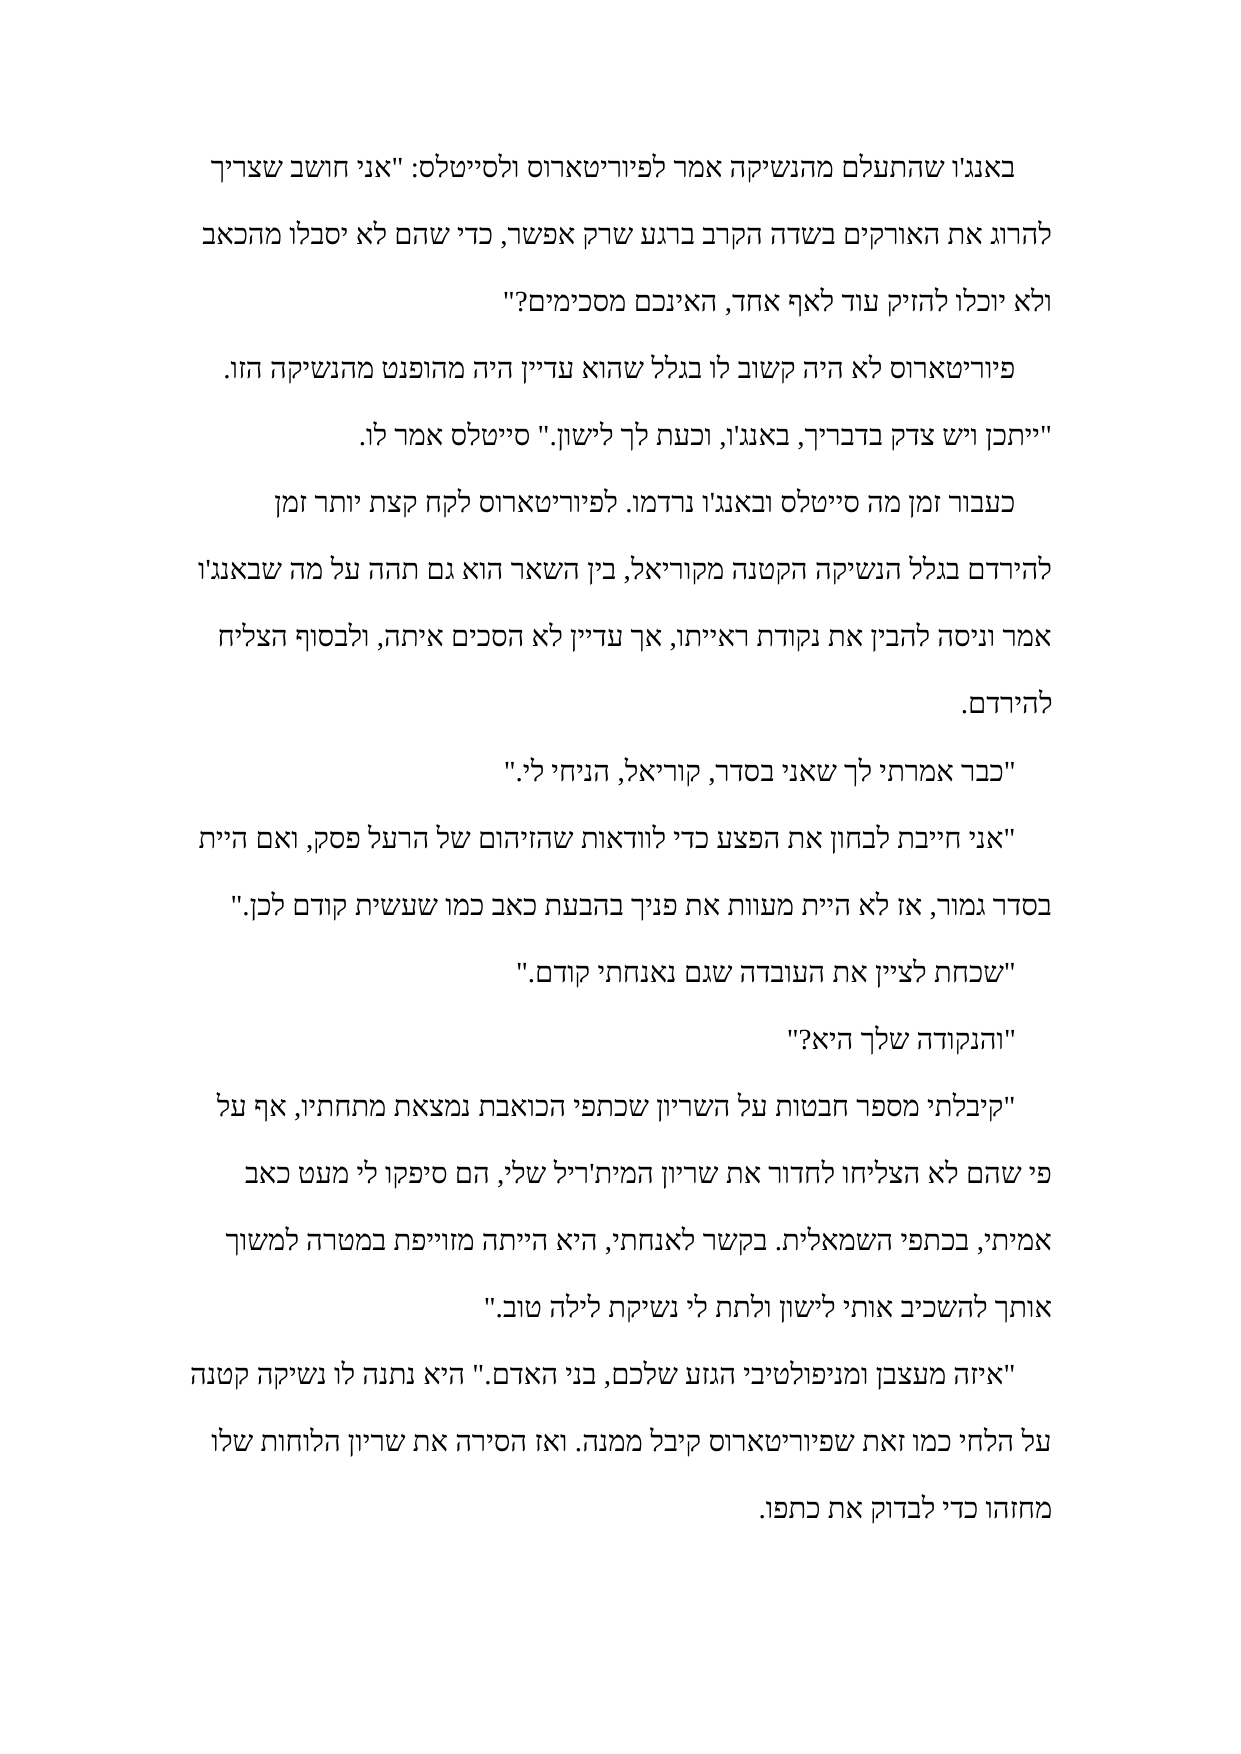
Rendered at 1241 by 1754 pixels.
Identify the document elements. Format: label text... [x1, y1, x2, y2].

text פיוריטארוס לא היה קשוב לו בגלל שהוא עדיין היה מהופנט מהנשיקה הזו. "ייתכן ויש צדק בדבריך, באנג'ו, וכעת לך לישון." סייטלס אמר לו. [187, 351, 1053, 452]
text "איזה מעצבן ומניפולטיבי הגזע שלכם, בני האדם." היא נתנה לו נשיקה קטנה על הלחי כמו זאת שפיוריטארוס קיבל ממנה. ואז הסירה את שריון הלוחות שלו מחזהו כדי לבדוק את כתפו. [187, 1357, 1053, 1525]
text באנג'ו שהתעלם מהנשיקה אמר לפיוריטארוס ולסייטלס: "אני חושב שצריך להרוג את האורקים בשדה הקרב ברגע שרק אפשר, כדי שהם לא יסבלו מהכאב ולא יוכלו להזיק עוד לאף אחד, האינכם מסכימים?" [187, 150, 1053, 318]
text כעבור זמן מה סייטלס ובאנג'ו נרדמו. לפיוריטארוס לקח קצת יותר זמן להירדם בגלל הנשיקה הקטנה מקוריאל, בין השאר הוא גם תהה על מה שבאנג'ו אמר וניסה להבין את נקודת ראייתו, אך עדיין לא הסכים איתה, ולבסוף הצליח להירדם. [187, 485, 1053, 720]
text "והנקודה שלך היא?" [187, 1022, 1053, 1056]
text "כבר אמרתי לך שאני בסדר, קוריאל, הניחי לי." [187, 754, 1053, 787]
text "קיבלתי מספר חבטות על השריון שכתפי הכואבת נמצאת מתחתיו, אף על פי שהם לא הצליחו לחדור את שריון המית'ריל שלי, הם סיפקו לי מעט כאב אמיתי, בכתפי השמאלית. בקשר לאנחתי, היא הייתה מזוייפת במטרה למשוך אותך להשכיב אותי לישון ולתת לי נשיקת לילה טוב." [187, 1089, 1053, 1324]
text "אני חייבת לבחון את הפצע כדי לוודאות שהזיהום של הרעל פסק, ואם היית בסדר גמור, אז לא היית מעוות את פניך בהבעת כאב כמו שעשית קודם לכן." [187, 821, 1053, 921]
text "שכחת לציין את העובדה שגם נאנחתי קודם." [187, 955, 1053, 988]
